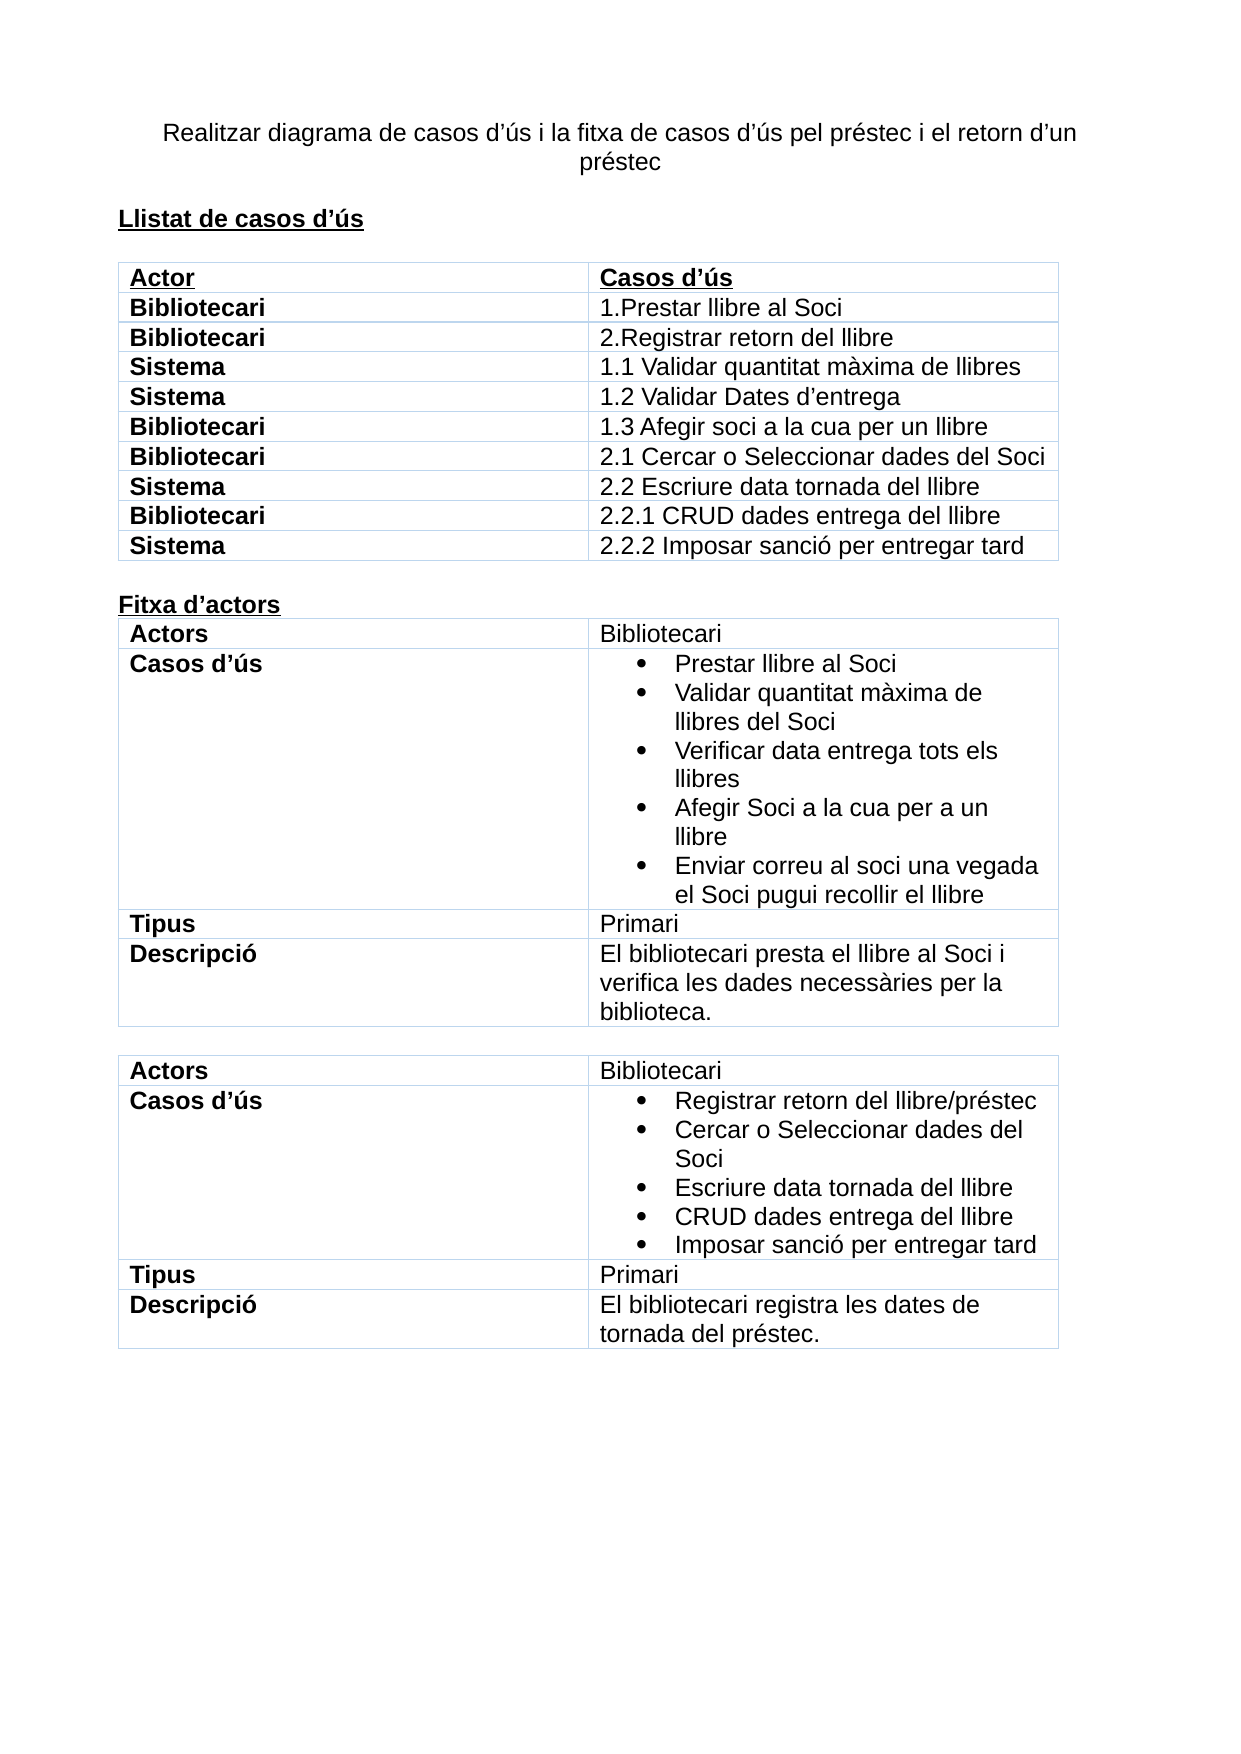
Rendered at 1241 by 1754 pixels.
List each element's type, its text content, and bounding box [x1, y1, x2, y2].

table_cell Tipus [119, 1260, 588, 1289]
table_cell El bibliotecari presta el llibre al Soci i verifica les dades necessàries per la biblioteca. [589, 939, 1058, 1026]
table_header Actors [119, 619, 588, 648]
table_cell Casos d’ús [119, 1086, 588, 1259]
table_cell 1.Prestar llibre al Soci [589, 293, 1058, 321]
table_cell Prestar llibre al Soci Validar quantitat màxima de llibres del Soci Verificar data entrega tots els llibres Afegir Soci a la cua per a un llibre Enviar correu al soci una vegada el Soci pugui recollir el llibre [589, 649, 1058, 908]
table_cell 2.1 Cercar o Seleccionar dades del Soci [589, 442, 1058, 470]
table_cell Sistema [119, 382, 588, 411]
table_header Bibliotecari [589, 619, 1058, 648]
table_cell Primari [589, 910, 1058, 938]
table_header Bibliotecari [589, 1056, 1058, 1085]
table_cell Bibliotecari [119, 323, 588, 351]
table_cell Bibliotecari [119, 442, 588, 470]
table_cell Bibliotecari [119, 293, 588, 321]
table_header Casos d’ús [589, 263, 1058, 292]
text Realitzar diagrama de casos d’ús i la fitxa de casos d’ús pel préstec i el retorn d’un préstec [118, 118, 1122, 176]
table_cell Sistema [119, 471, 588, 500]
text Fitxa d’actors [118, 589, 1122, 618]
table_header Actors [119, 1056, 588, 1085]
table_cell Casos d’ús [119, 649, 588, 908]
table_cell 1.2 Validar Dates d’entrega [589, 382, 1058, 411]
table_cell 2.Registrar retorn del llibre [589, 323, 1058, 351]
table_cell Registrar retorn del llibre/préstec Cercar o Seleccionar dades del Soci Escriure data tornada del llibre CRUD dades entrega del llibre Imposar sanció per entregar tard [589, 1086, 1058, 1259]
table_cell Descripció [119, 1290, 588, 1347]
table_cell 1.1 Validar quantitat màxima de llibres [589, 352, 1058, 381]
table_cell 2.2.1 CRUD dades entrega del llibre [589, 501, 1058, 530]
table_cell Tipus [119, 910, 588, 938]
table_cell Sistema [119, 531, 588, 560]
table_cell Sistema [119, 352, 588, 381]
table_cell El bibliotecari registra les dates de tornada del préstec. [589, 1290, 1058, 1347]
table_cell 2.2 Escriure data tornada del llibre [589, 471, 1058, 500]
text Llistat de casos d’ús [118, 204, 1122, 233]
table_cell Descripció [119, 939, 588, 1026]
table_cell 2.2.2 Imposar sanció per entregar tard [589, 531, 1058, 560]
table_cell 1.3 Afegir soci a la cua per un llibre [589, 412, 1058, 441]
table_cell Bibliotecari [119, 412, 588, 441]
table_header Actor [119, 263, 588, 292]
table_cell Bibliotecari [119, 501, 588, 530]
table_cell Primari [589, 1260, 1058, 1289]
